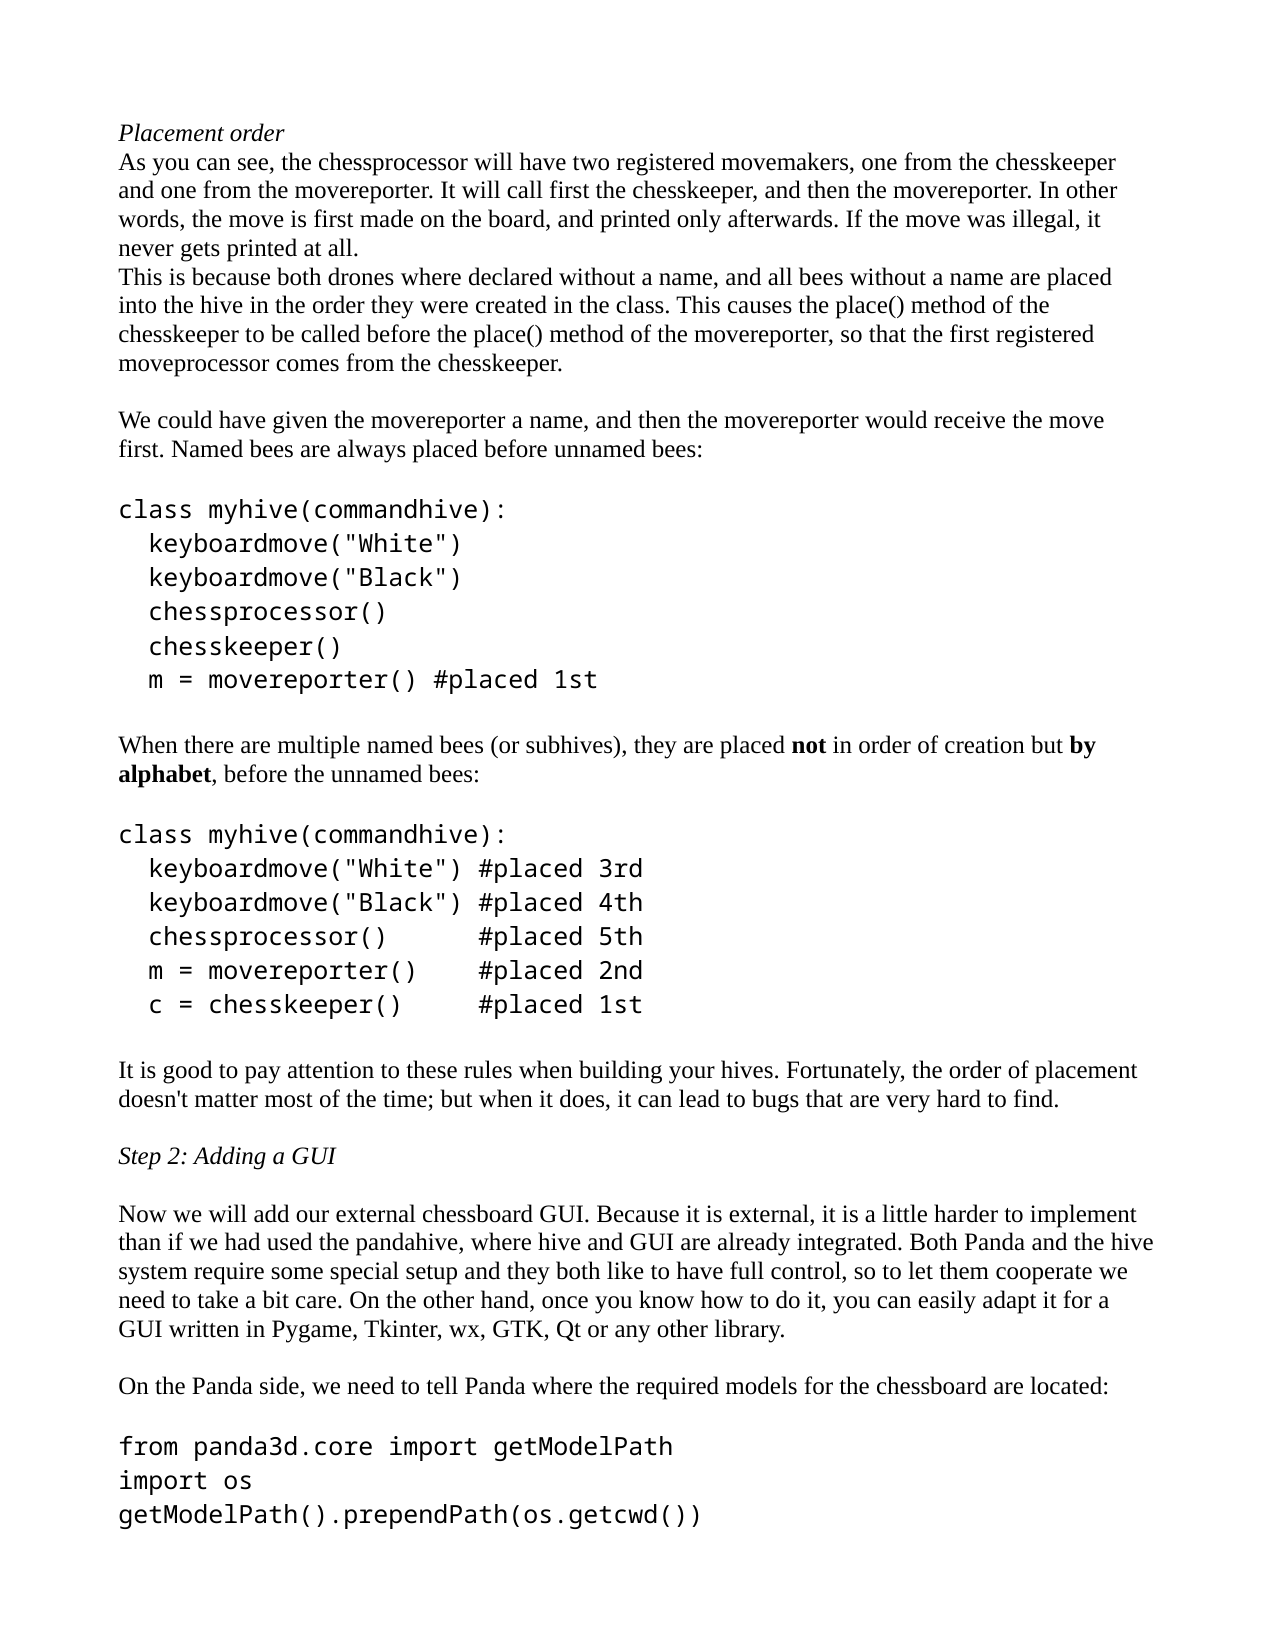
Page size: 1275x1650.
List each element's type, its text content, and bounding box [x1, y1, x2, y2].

text class myhive(commandhive): [118, 492, 1157, 526]
text On the Panda side, we need to tell Panda where the required models for the chessboard are located: [118, 1371, 1157, 1400]
text keyboardmove("White") [118, 526, 1157, 560]
text m = movereporter() #placed 1st [118, 662, 1157, 696]
text keyboardmove("White") #placed 3rd [118, 851, 1157, 885]
text As you can see, the chessprocessor will have two registered movemakers, one from the chesskeeper and one from the movereporter. It will call first the chesskeeper, and then the movereporter. In other words, the move is first made on the board, and printed only afterwards. If the move was illegal, it never gets printed at all. [118, 147, 1157, 262]
text keyboardmove("Black") [118, 560, 1157, 594]
text import os [118, 1463, 1157, 1497]
text getModelPath().prependPath(os.getcwd()) [118, 1497, 1157, 1531]
text Now we will add our external chessboard GUI. Because it is external, it is a little harder to implement than if we had used the pandahive, where hive and GUI are already integrated. Both Panda and the hive system require some special setup and they both like to have full control, so to let them cooperate we need to take a bit care. On the other hand, once you know how to do it, you can easily adapt it for a GUI written in Pygame, Tkinter, wx, GTK, Qt or any other library. [118, 1199, 1157, 1342]
text When there are multiple named bees (or subhives), they are placed not in order of creation but by alphabet, before the unnamed bees: [118, 730, 1157, 788]
text We could have given the movereporter a name, and then the movereporter would receive the move first. Named bees are always placed before unnamed bees: [118, 406, 1157, 463]
text Step 2: Adding a GUI [118, 1141, 1157, 1170]
text from panda3d.core import getModelPath [118, 1429, 1157, 1463]
text chessprocessor() [118, 594, 1157, 628]
text chessprocessor() #placed 5th [118, 919, 1157, 953]
text c = chesskeeper() #placed 1st [118, 987, 1157, 1021]
text This is because both drones where declared without a name, and all bees without a name are placed into the hive in the order they were created in the class. This causes the place() method of the chesskeeper to be called before the place() method of the movereporter, so that the first registered moveprocessor comes from the chesskeeper. [118, 262, 1157, 377]
text It is good to pay attention to these rules when building your hives. Fortunately, the order of placement doesn't matter most of the time; but when it does, it can lead to bugs that are very hard to find. [118, 1055, 1157, 1112]
text Placement order [118, 118, 1157, 147]
text m = movereporter() #placed 2nd [118, 953, 1157, 987]
text chesskeeper() [118, 628, 1157, 662]
text keyboardmove("Black") #placed 4th [118, 885, 1157, 919]
text class myhive(commandhive): [118, 817, 1157, 851]
